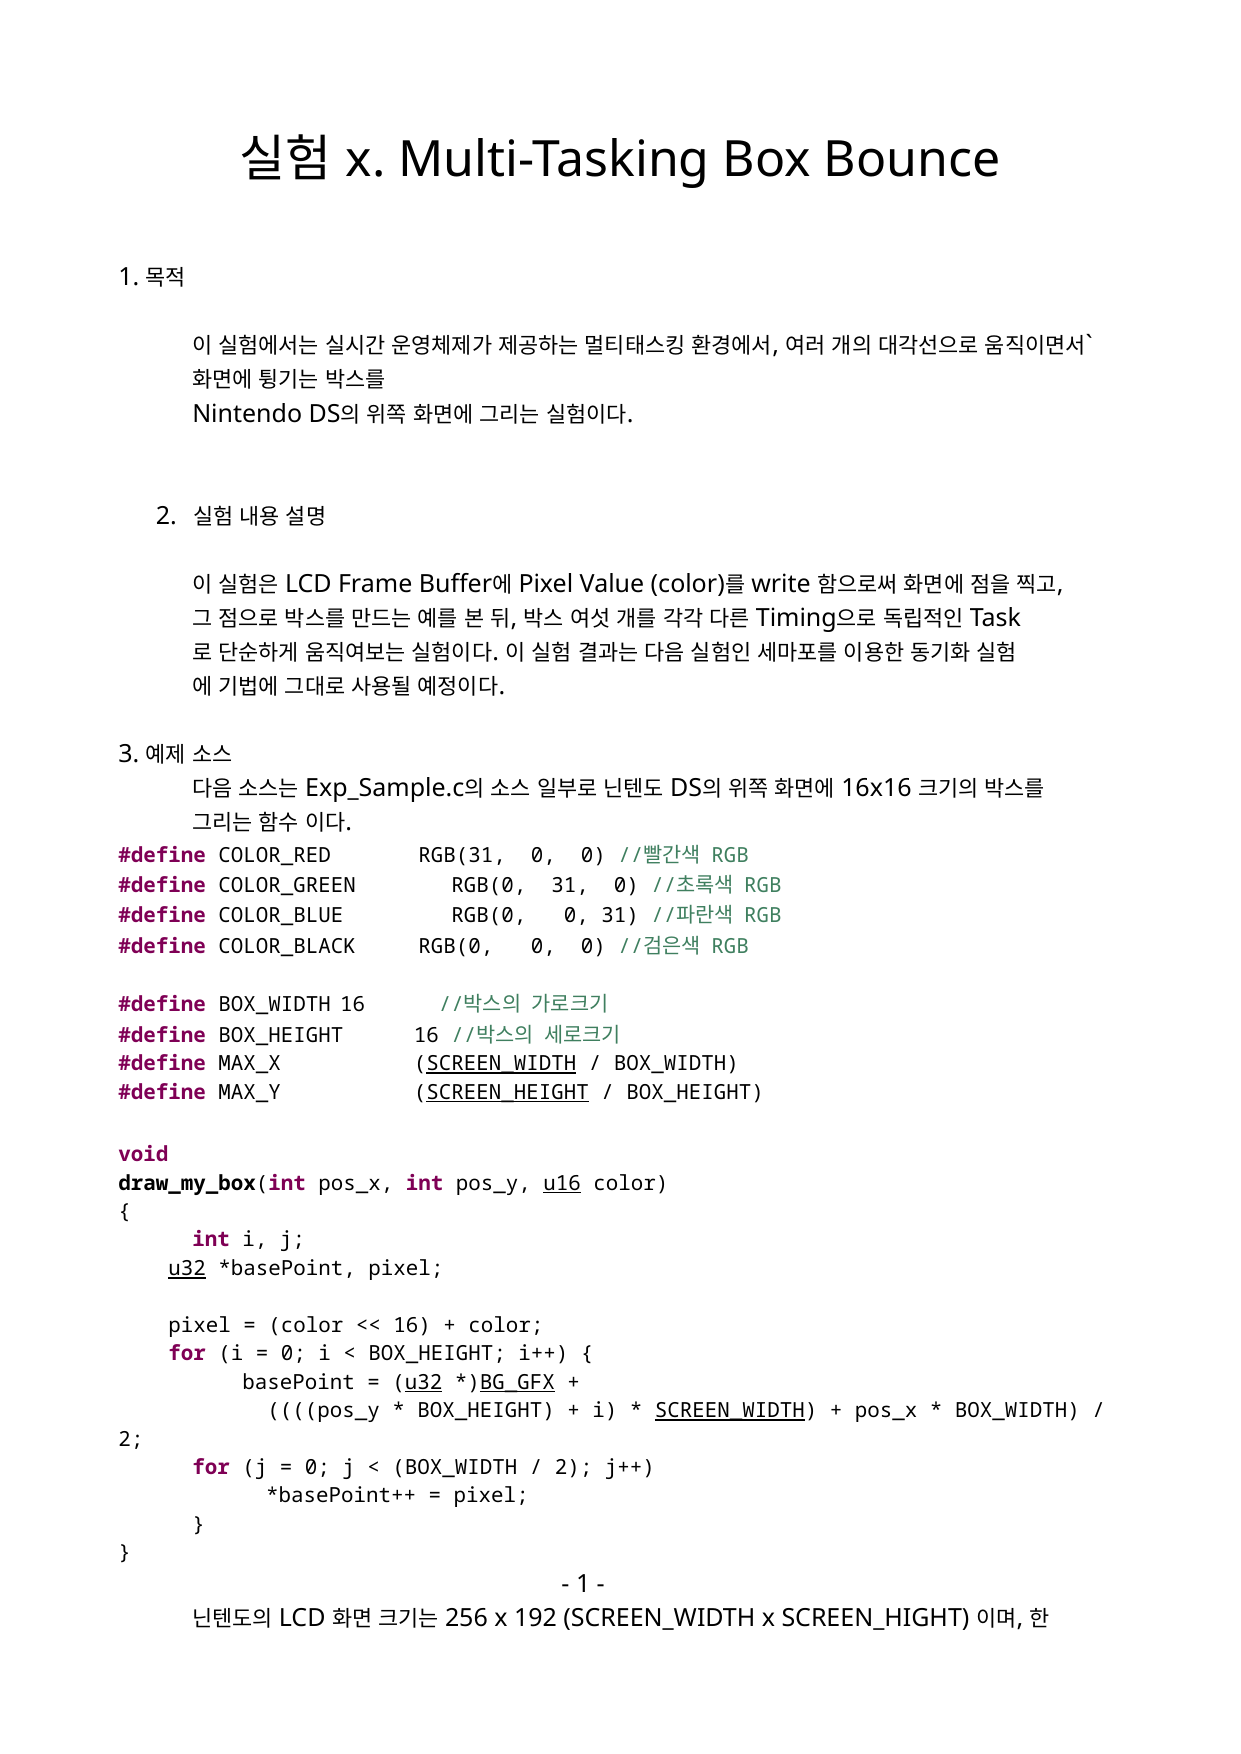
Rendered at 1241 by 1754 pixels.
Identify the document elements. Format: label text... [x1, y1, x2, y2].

text #define MAX_X (SCREEN_WIDTH / BOX_WIDTH) [118, 1048, 1122, 1077]
text 닌텐도의 LCD 화면 크기는 256 x 192 (SCREEN_WIDTH x SCREEN_HIGHT) 이며, 한 [118, 1600, 1122, 1634]
text 이 실험은 LCD Frame Buffer에 Pixel Value (color)를 write 함으로써 화면에 점을 찍고, [118, 566, 1122, 599]
text int i, j; [118, 1224, 1122, 1253]
text #define COLOR_GREEN RGB(0, 31, 0) //초록색 RGB [118, 868, 1122, 899]
text #define COLOR_BLUE RGB(0, 0, 31) //파란색 RGB [118, 899, 1122, 929]
text } [118, 1537, 1122, 1566]
text #define BOX_HEIGHT 16 //박스의 세로크기 [118, 1018, 1122, 1048]
text *basePoint++ = pixel; [118, 1481, 1122, 1509]
text 다음 소스는 Exp_Sample.c의 소스 일부로 닌텐도 DS의 위쪽 화면에 16x16 크기의 박스를 [118, 770, 1122, 804]
text #define COLOR_RED RGB(31, 0, 0) //빨간색 RGB [118, 838, 1122, 868]
text 실험 x. Multi-Tasking Box Bounce [118, 118, 1122, 191]
text 에 기법에 그대로 사용될 예정이다. [118, 668, 1122, 702]
text 3. 예제 소스 [118, 736, 1122, 770]
text - 1 - [118, 1566, 1122, 1600]
text ((((pos_y * BOX_HEIGHT) + i) * SCREEN_WIDTH) + pos_x * BOX_WIDTH) / 2; [118, 1395, 1122, 1452]
text 그 점으로 박스를 만드는 예를 본 뒤, 박스 여섯 개를 각각 다른 Timing으로 독립적인 Task [118, 599, 1122, 634]
text void [118, 1139, 1122, 1168]
text 그리는 함수 이다. [118, 804, 1122, 838]
text Nintendo DS의 위쪽 화면에 그리는 실험이다. [118, 395, 1122, 429]
text 이 실험에서는 실시간 운영체제가 제공하는 멀티태스킹 환경에서, 여러 개의 대각선으로 움직이면서` 화면에 튕기는 박스를 [118, 327, 1122, 395]
text draw_my_box(int pos_x, int pos_y, u16 color) [118, 1168, 1122, 1196]
text basePoint = (u32 *)BG_GFX + [118, 1367, 1122, 1395]
text { [118, 1196, 1122, 1224]
text 1. 목적 [118, 259, 1122, 293]
text for (i = 0; i < BOX_HEIGHT; i++) { [118, 1338, 1122, 1367]
text #define MAX_Y (SCREEN_HEIGHT / BOX_HEIGHT) [118, 1077, 1122, 1105]
text u32 *basePoint, pixel; [118, 1253, 1122, 1281]
text #define COLOR_BLACK RGB(0, 0, 0) //검은색 RGB [118, 929, 1122, 959]
text } [118, 1509, 1122, 1537]
text #define BOX_WIDTH 16 //박스의 가로크기 [118, 988, 1122, 1018]
text 로 단순하게 움직여보는 실험이다. 이 실험 결과는 다음 실험인 세마포를 이용한 동기화 실험 [118, 634, 1122, 668]
text pixel = (color << 16) + color; [118, 1310, 1122, 1338]
text for (j = 0; j < (BOX_WIDTH / 2); j++) [118, 1452, 1122, 1481]
list 실험 내용 설명 [156, 497, 1122, 531]
